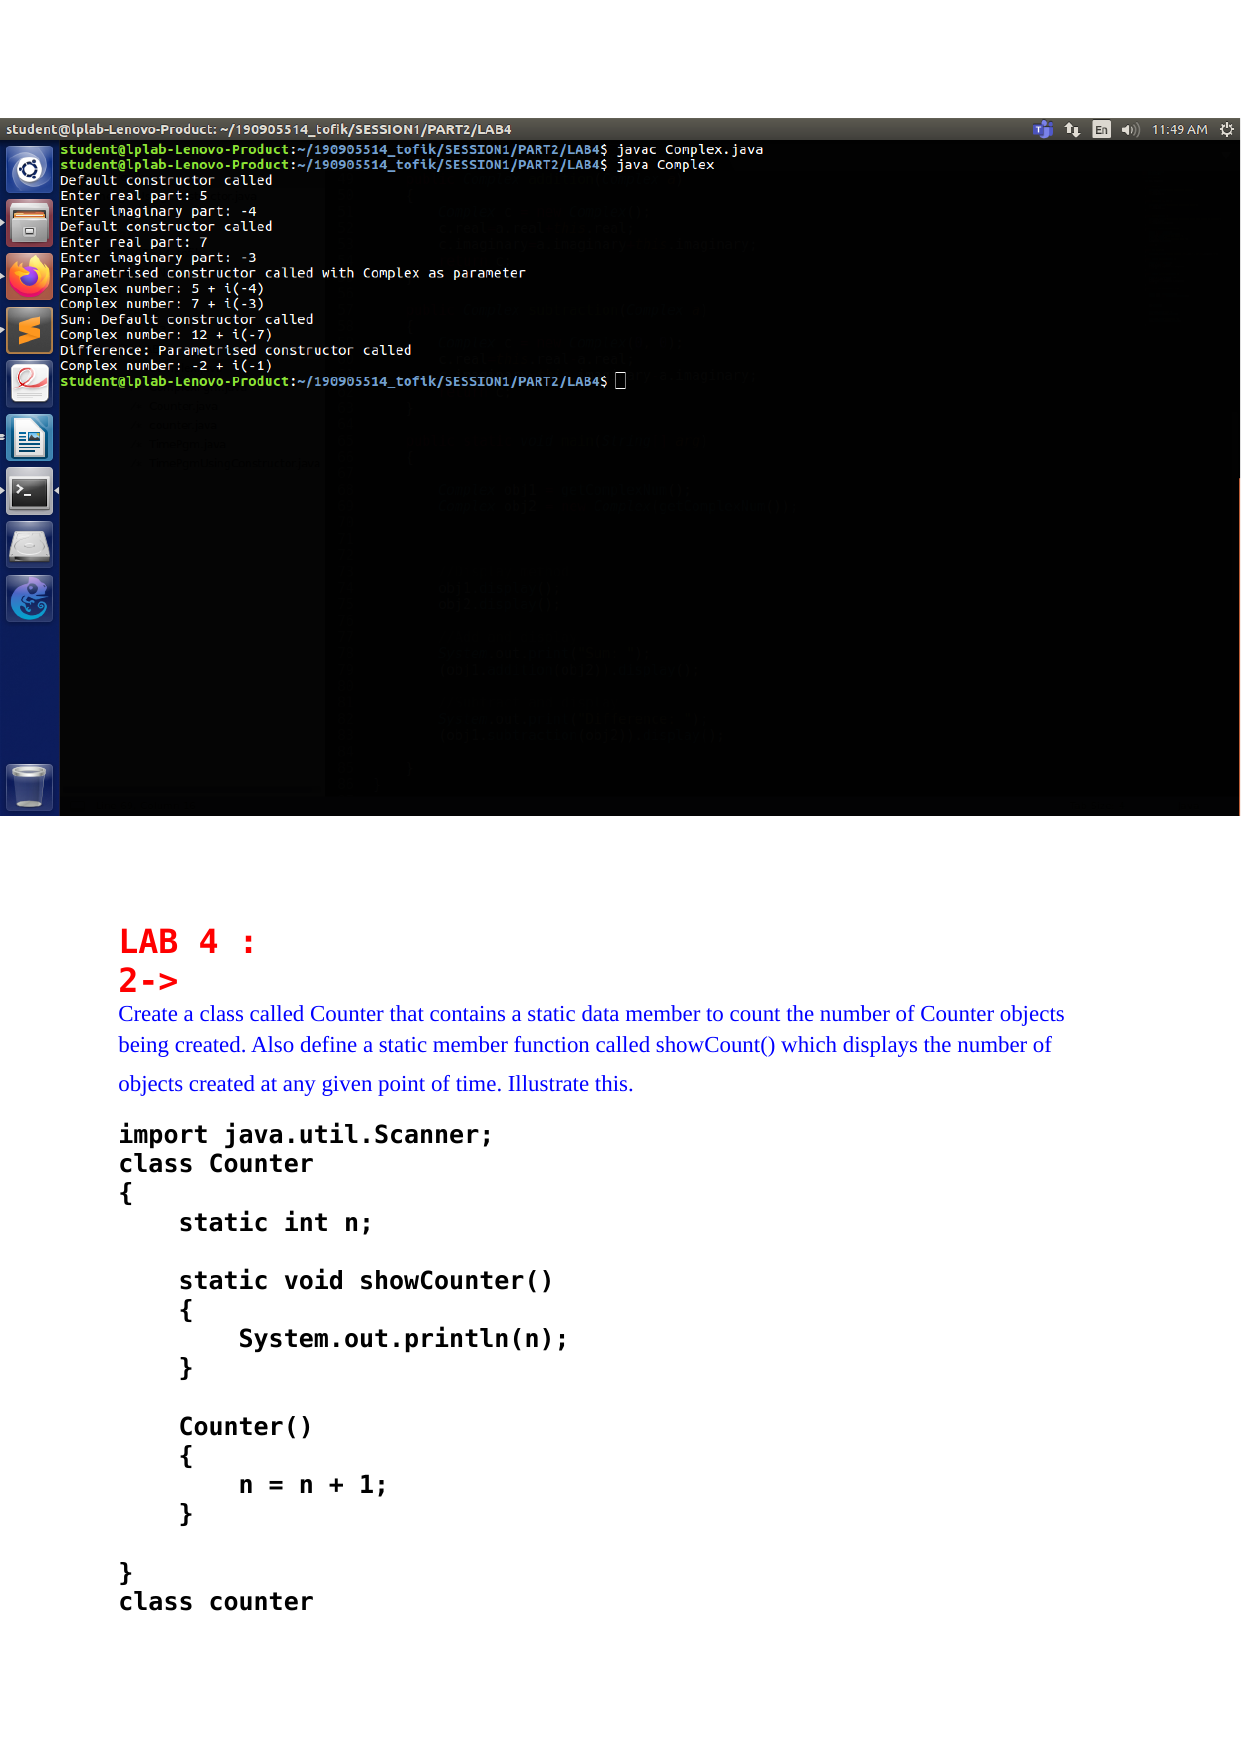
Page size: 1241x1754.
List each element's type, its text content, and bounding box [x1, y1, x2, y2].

text { [118, 1295, 1122, 1324]
text n = n + 1; [118, 1470, 1122, 1499]
text LAB 4 : [118, 922, 1122, 961]
text import java.util.Scanner; [118, 1120, 1122, 1149]
text } [118, 1354, 1122, 1383]
text { [118, 1441, 1122, 1470]
text } [118, 1499, 1122, 1529]
text { [118, 1179, 1122, 1208]
text class Counter [118, 1149, 1122, 1179]
picture [0, 118, 1241, 816]
text class counter [118, 1587, 1122, 1616]
text static void showCounter() [118, 1266, 1122, 1295]
text Create a class called Counter that contains a static data member to count the number of Counter objects being created. Also define a static member function called showCount() which displays the number of objects created at any given point of time. Illustrate this. [118, 1000, 1122, 1099]
text 2-> [118, 961, 1122, 1000]
text Counter() [118, 1412, 1122, 1441]
text } [118, 1558, 1122, 1587]
text System.out.println(n); [118, 1324, 1122, 1354]
text static int n; [118, 1208, 1122, 1237]
